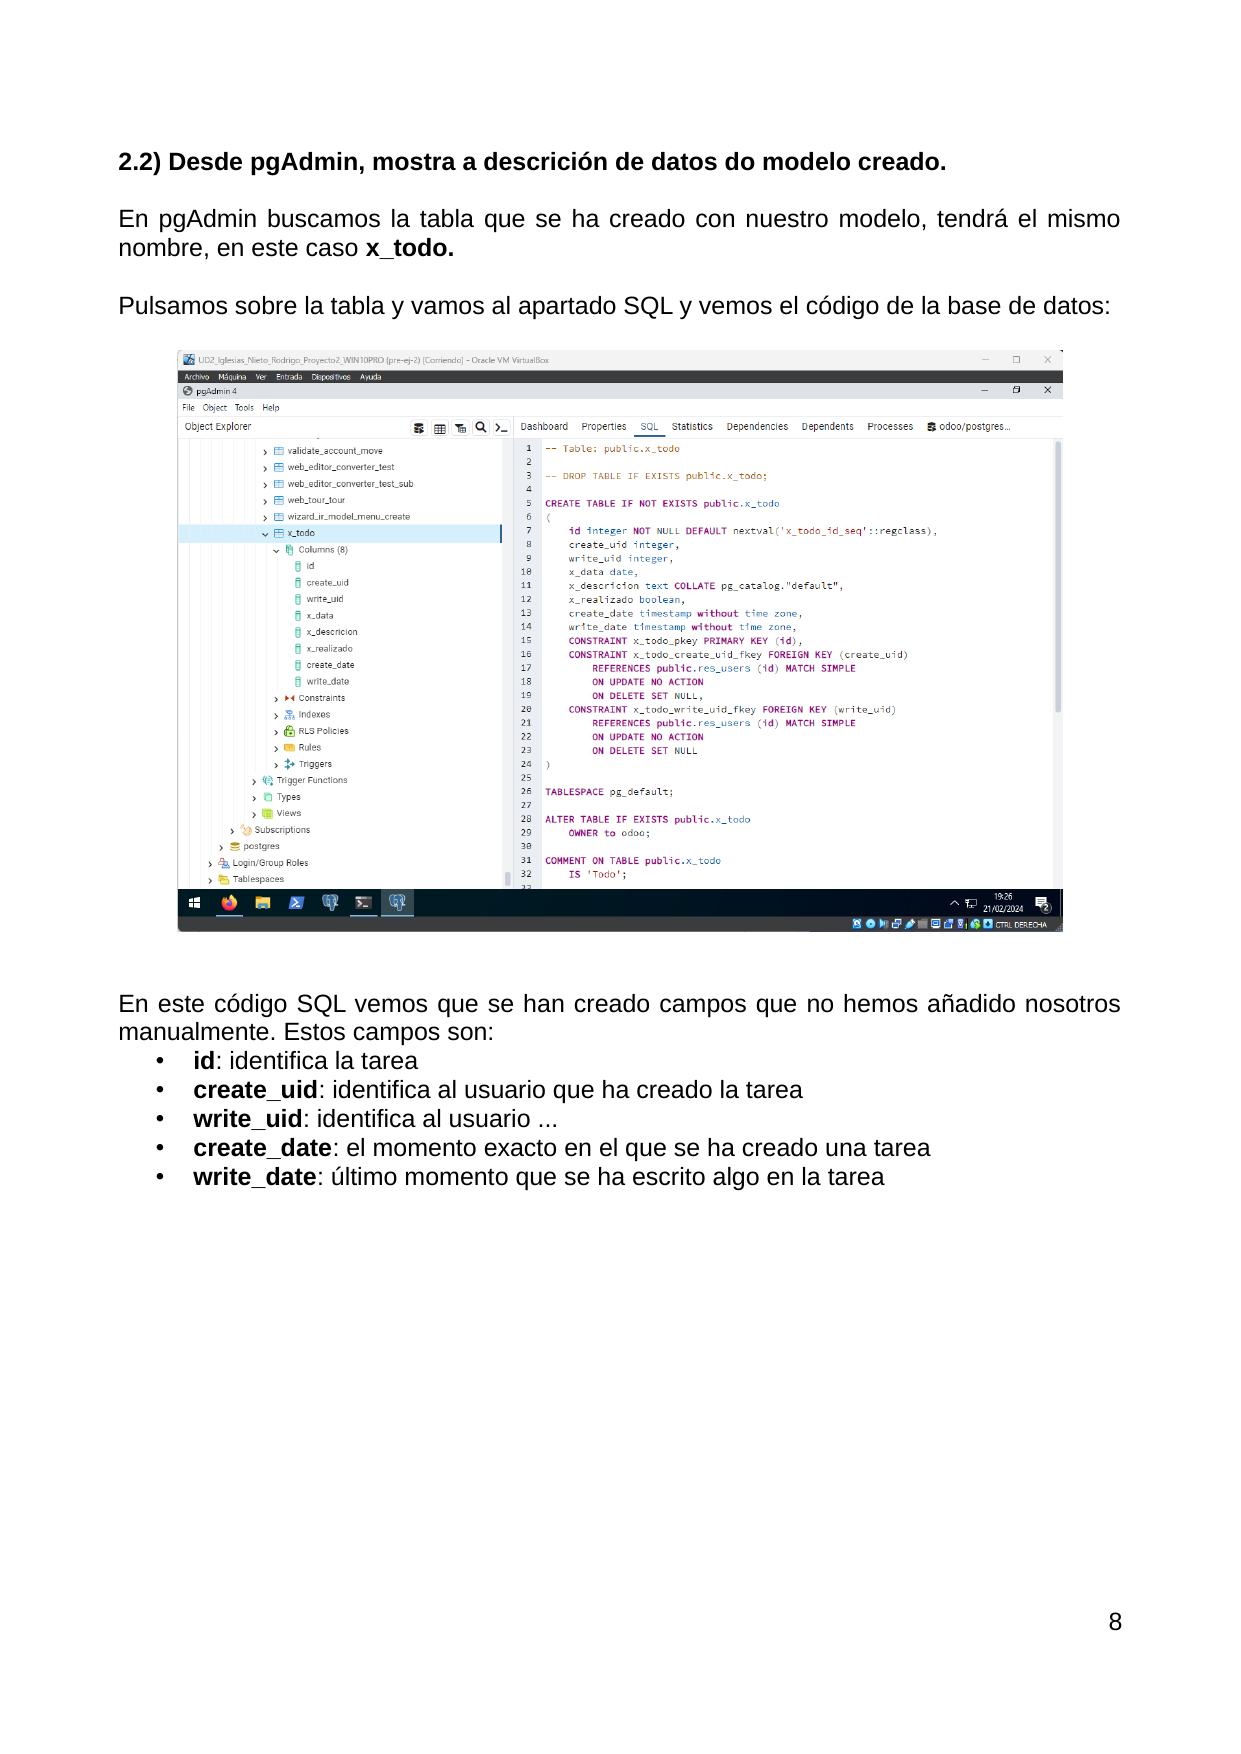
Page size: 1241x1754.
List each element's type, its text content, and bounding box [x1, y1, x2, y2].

list id: identifica la tarea [156, 1046, 1122, 1075]
text 2.2) Desde pgAdmin, mostra a descrición de datos do modelo creado. [118, 147, 1122, 176]
text Pulsamos sobre la tabla y vamos al apartado SQL y vemos el código de la base de datos: [118, 291, 1122, 319]
list create_uid: identifica al usuario que ha creado la tarea [156, 1075, 1122, 1104]
text En este código SQL vemos que se han creado campos que no hemos añadido nosotros manualmente. Estos campos son: [118, 989, 1122, 1046]
text En pgAdmin buscamos la tabla que se ha creado con nuestro modelo, tendrá el mismo nombre, en este caso x_todo. [118, 204, 1122, 262]
picture [177, 350, 1063, 932]
list write_uid: identifica al usuario ... [156, 1104, 1122, 1133]
list create_date: el momento exacto en el que se ha creado una tarea [156, 1133, 1122, 1162]
list write_date: último momento que se ha escrito algo en la tarea [156, 1162, 1122, 1190]
